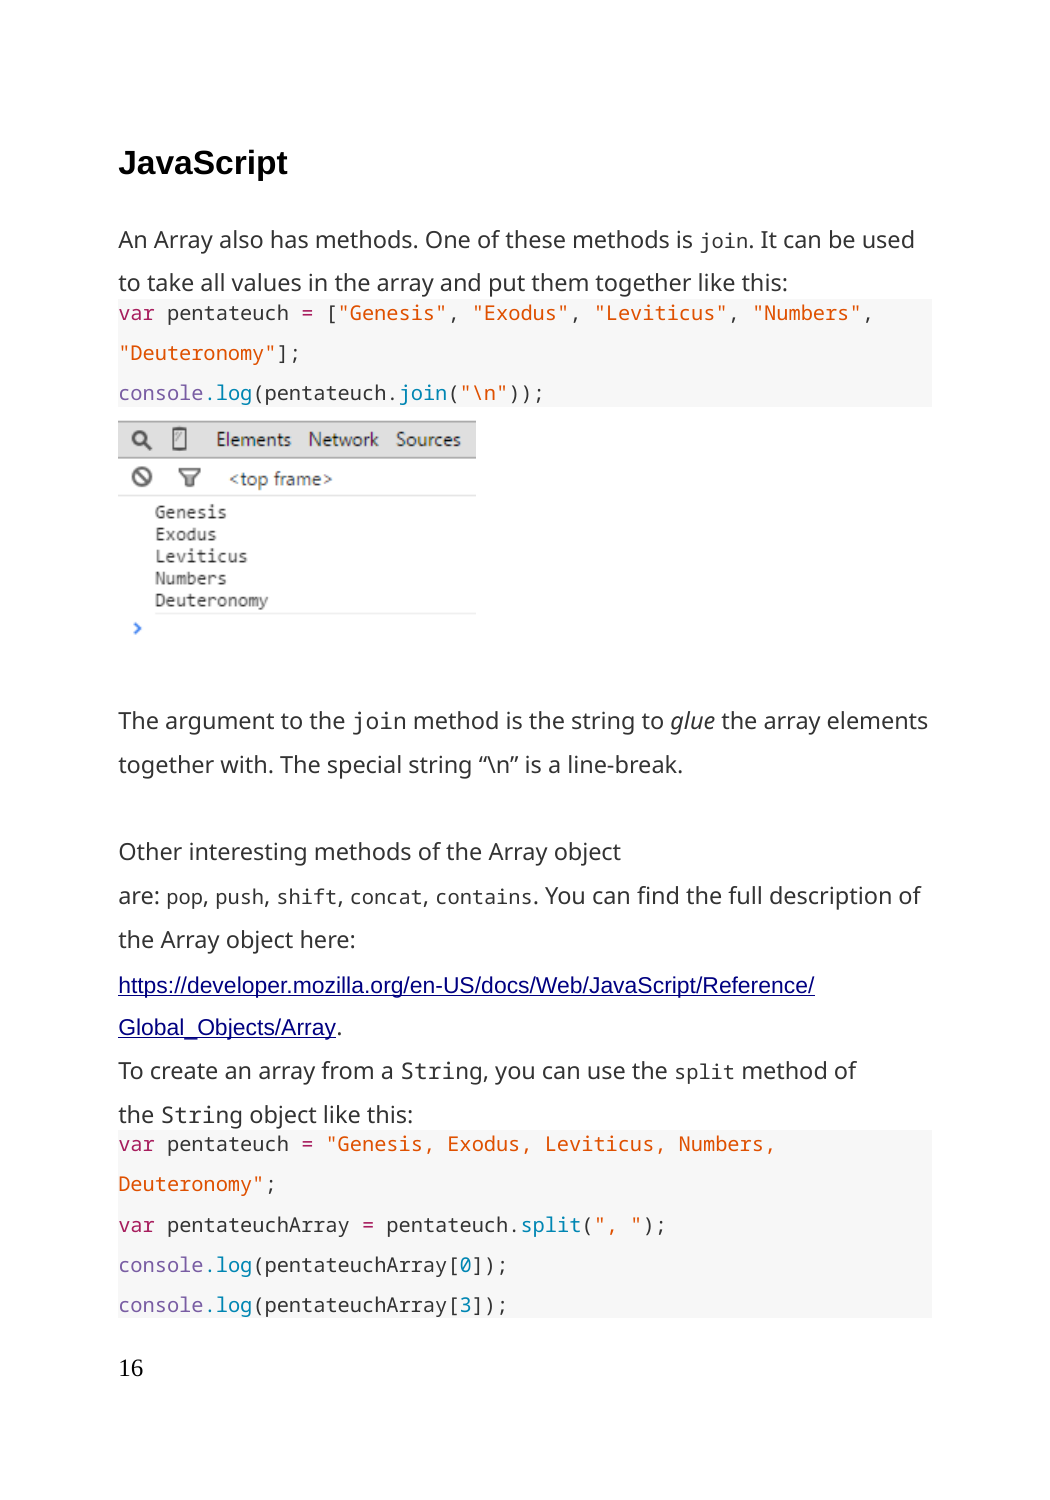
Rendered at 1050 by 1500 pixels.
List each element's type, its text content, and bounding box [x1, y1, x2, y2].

text console.log(pentateuch.join("\n")); [118, 379, 932, 407]
text The argument to the join method is the string to glue the array elements together with. The special string “\n” is a line-break. [118, 692, 932, 780]
text To create an array from a String, you can use the split method of the String object like this: [118, 1042, 932, 1130]
text An Array also has methods. One of these methods is join. It can be used to take all values in the array and put them together like this: [118, 211, 932, 299]
text var pentateuch = ["Genesis", "Exodus", "Leviticus", "Numbers", "Deuteronomy"]; [118, 299, 932, 367]
text console.log(pentateuchArray[0]); [118, 1250, 932, 1278]
text console.log(pentateuchArray[3]); [118, 1290, 932, 1318]
text var pentateuch = "Genesis, Exodus, Leviticus, Numbers, Deuteronomy"; [118, 1130, 932, 1198]
text https://developer.mozilla.org/en-US/docs/Web/JavaScript/Reference/Global_Objects/Array. [118, 955, 932, 1042]
picture [118, 419, 476, 668]
text Other interesting methods of the Array object are: pop, push, shift, concat, contains. You can find the full description of the Array object here: [118, 824, 932, 955]
text var pentateuchArray = pentateuch.split(", "); [118, 1210, 932, 1238]
